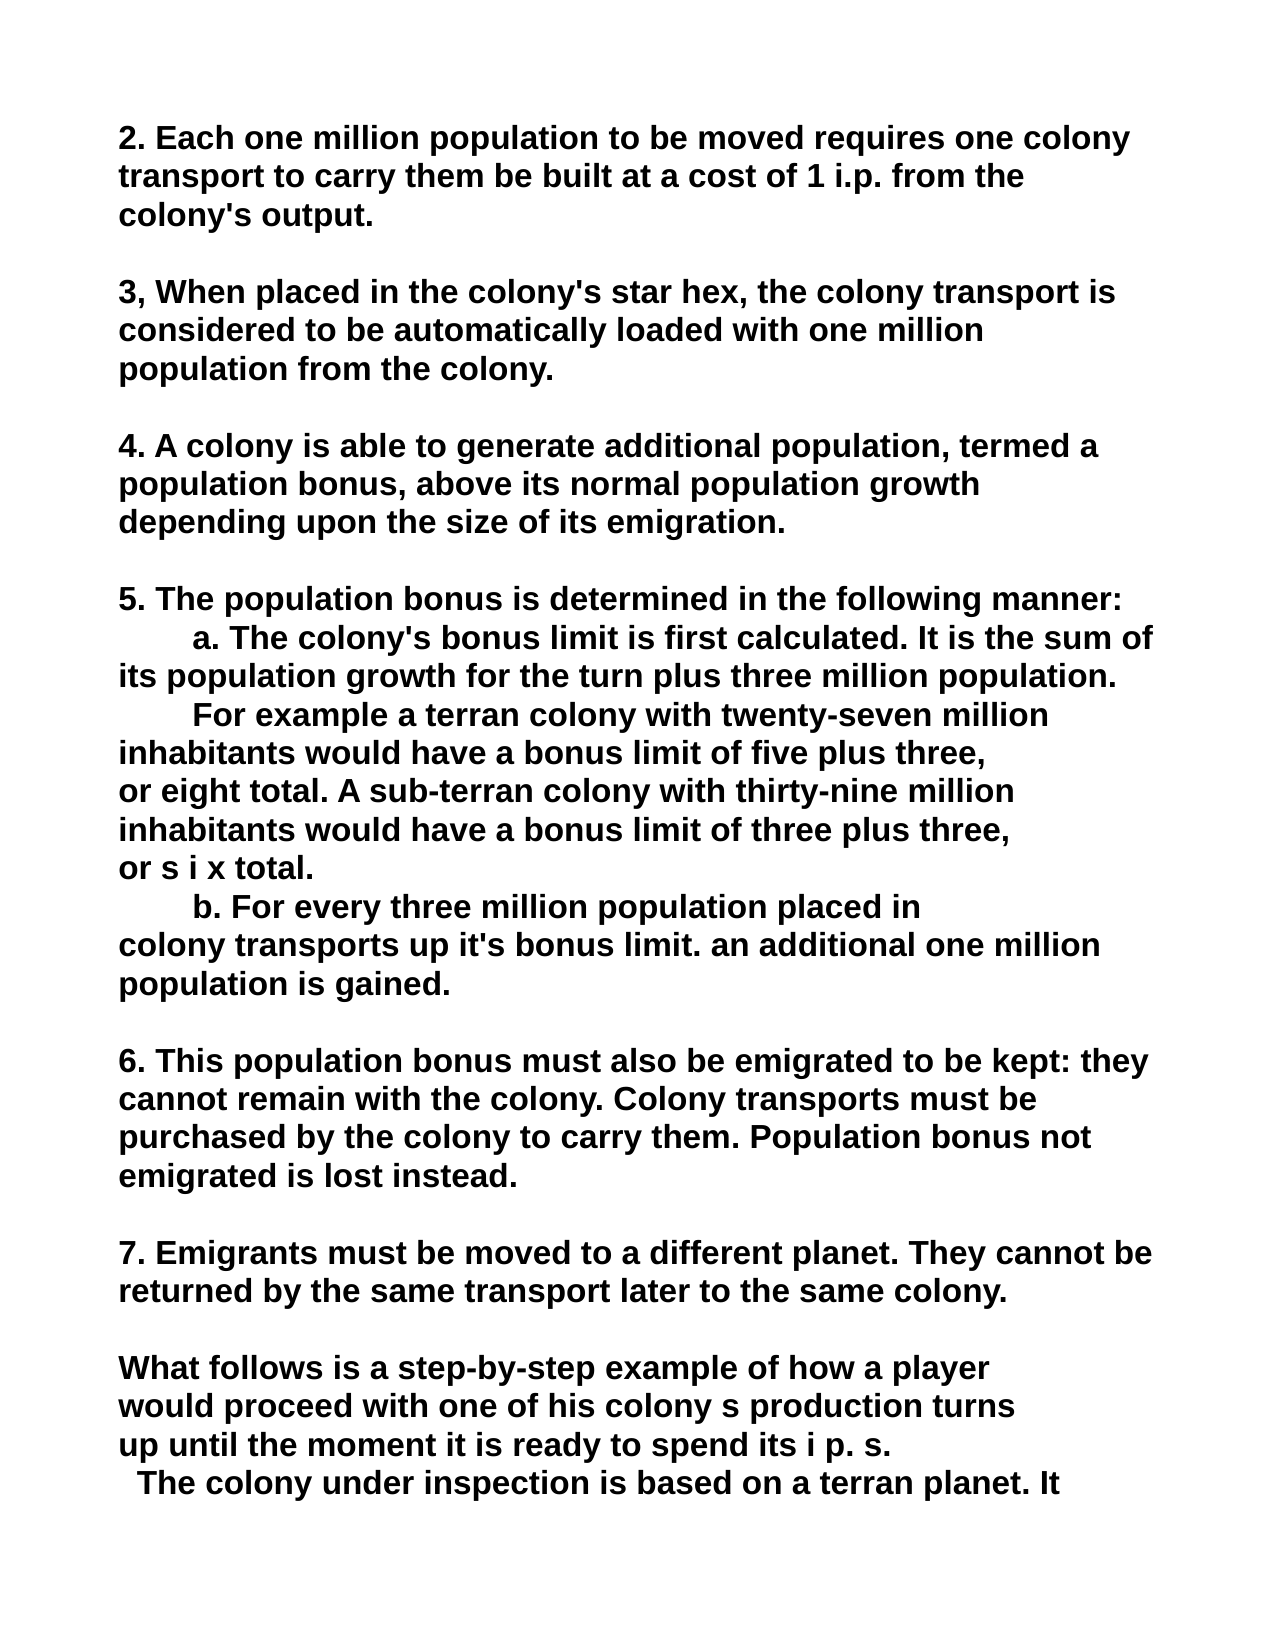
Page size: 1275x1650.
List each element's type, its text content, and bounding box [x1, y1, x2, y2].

text For example a terran colony with twenty-seven million [118, 695, 1157, 733]
text inhabitants would have a bonus limit of five plus three, [118, 733, 1157, 772]
text 4. A colony is able to generate additional population, termed a population bonus, above its normal population growth depending upon the size of its emigration. [118, 426, 1157, 541]
text or eight total. A sub-terran colony with thirty-nine million [118, 772, 1157, 810]
text b. For every three million population placed in [118, 887, 1157, 925]
text colony transports up it's bonus limit. an additional one million population is gained. [118, 925, 1157, 1002]
text The colony under inspection is based on a terran planet. It [118, 1463, 1157, 1502]
text 5. The population bonus is determined in the following manner: [118, 579, 1157, 618]
text 2. Each one million population to be moved requires one colony transport to carry them be built at a cost of 1 i.p. from the colony's output. [118, 118, 1157, 233]
text or s i x total. [118, 848, 1157, 887]
text a. The colony's bonus limit is first calculated. It is the sum of its population growth for the turn plus three million population. [118, 618, 1157, 695]
text 7. Emigrants must be moved to a different planet. They cannot be returned by the same transport later to the same colony. [118, 1233, 1157, 1310]
text inhabitants would have a bonus limit of three plus three, [118, 810, 1157, 848]
text 6. This population bonus must also be emigrated to be kept: they cannot remain with the colony. Colony transports must be purchased by the colony to carry them. Population bonus not emigrated is lost instead. [118, 1041, 1157, 1194]
text up until the moment it is ready to spend its i p. s. [118, 1425, 1157, 1463]
text would proceed with one of his colony s production turns [118, 1387, 1157, 1425]
text What follows is a step-by-step example of how a player [118, 1348, 1157, 1387]
text 3, When placed in the colony's star hex, the colony transport is considered to be automatically loaded with one million population from the colony. [118, 272, 1157, 387]
